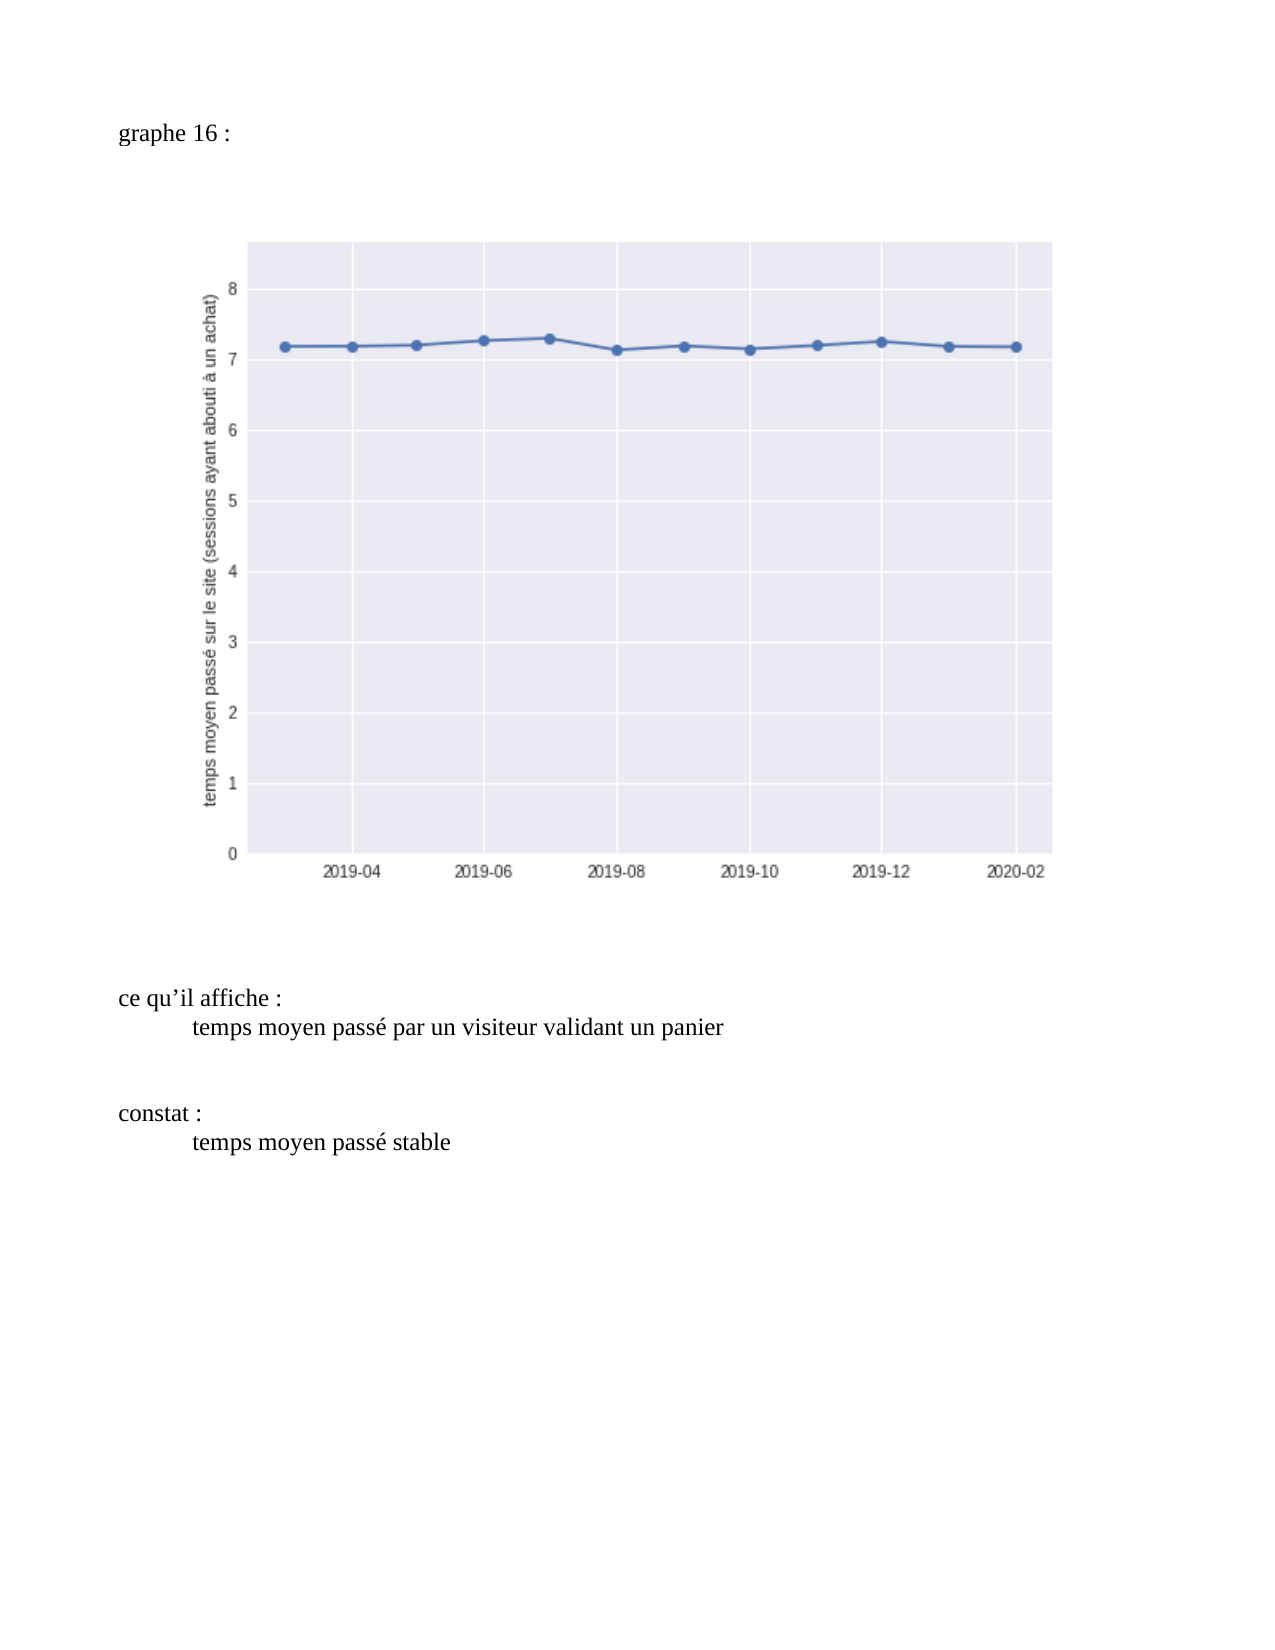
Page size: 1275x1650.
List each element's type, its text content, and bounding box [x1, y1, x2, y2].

text ce qu’il affiche : [118, 983, 1157, 1012]
picture [118, 146, 1157, 955]
text temps moyen passé stable [118, 1127, 1157, 1156]
text graphe 16 : [118, 118, 1157, 146]
text temps moyen passé par un visiteur validant un panier [118, 1012, 1157, 1041]
text constat : [118, 1098, 1157, 1127]
